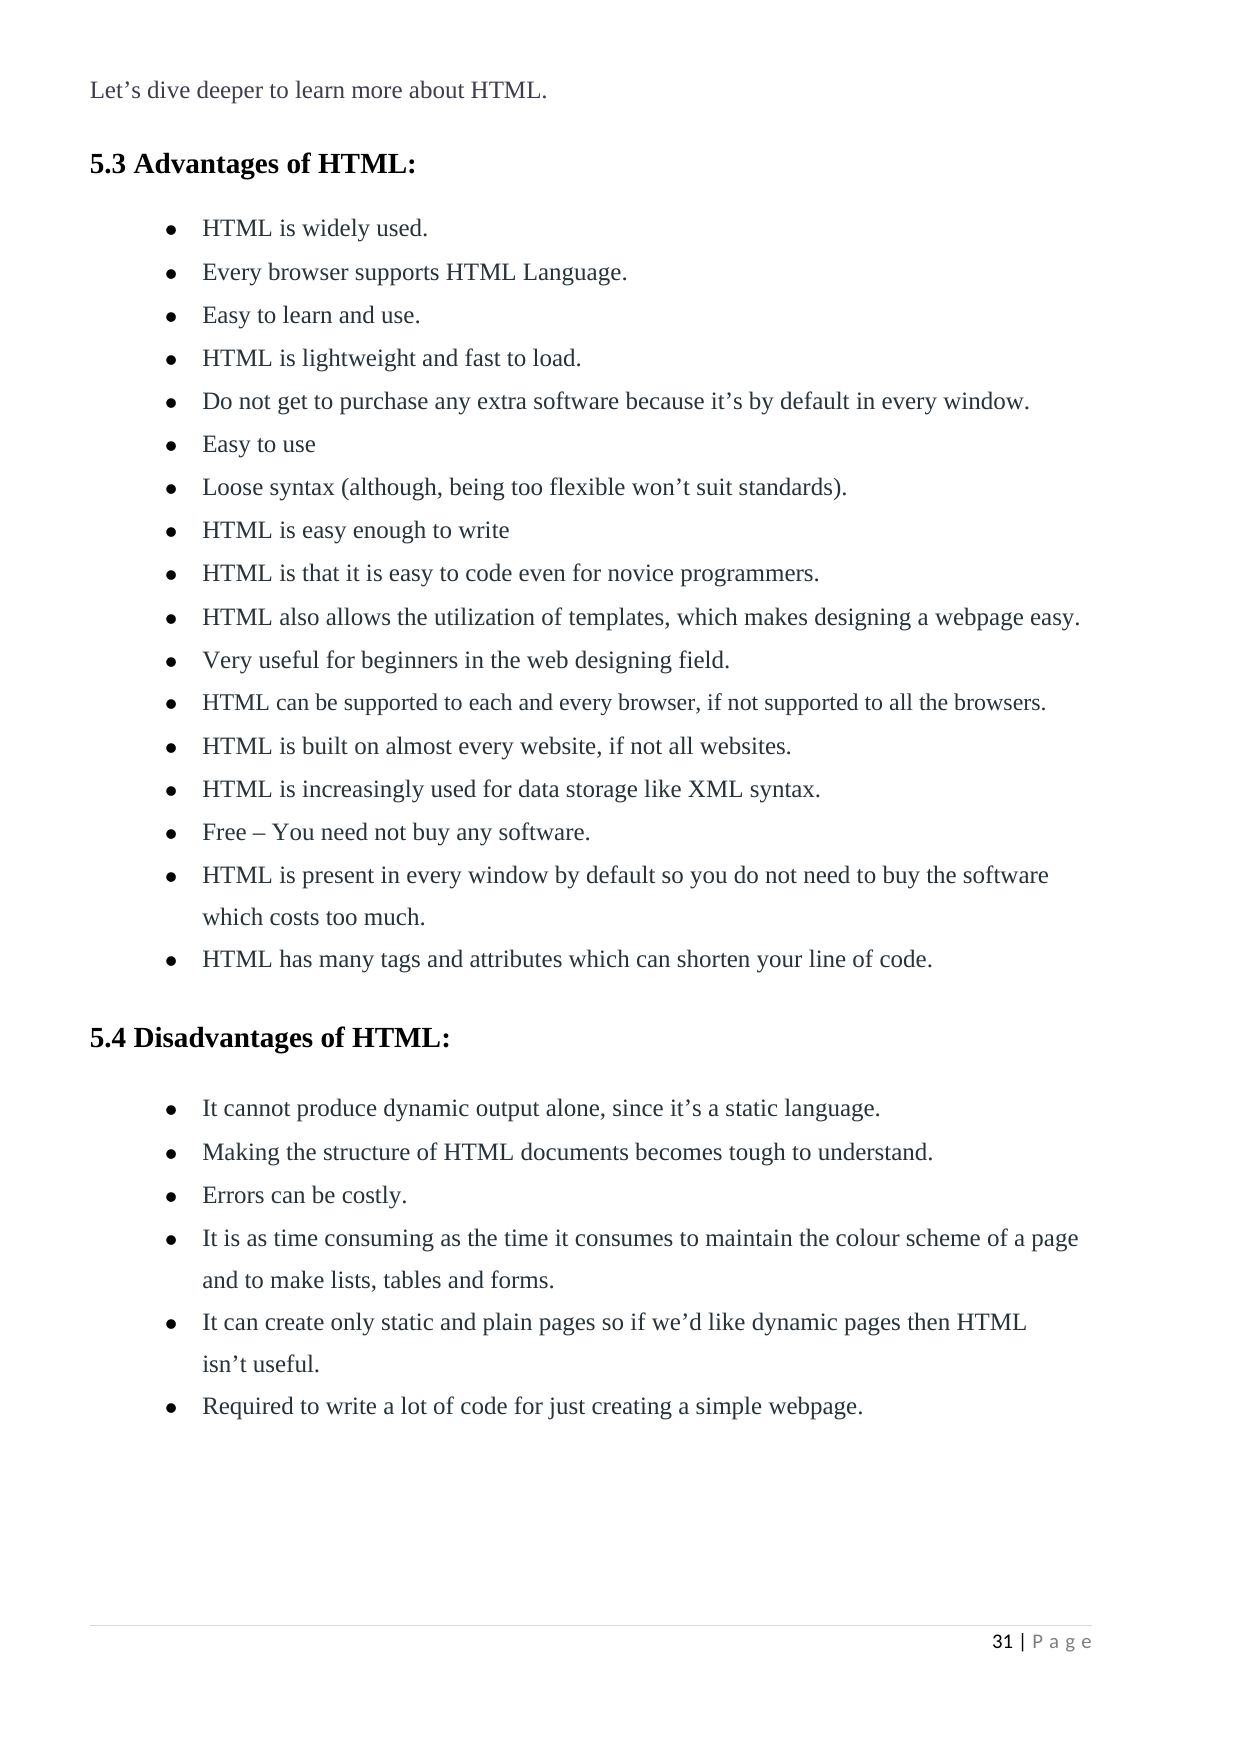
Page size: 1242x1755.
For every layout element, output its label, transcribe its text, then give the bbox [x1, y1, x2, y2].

list HTML is lightweight and fast to load. [164, 343, 1092, 372]
list Free – You need not buy any software. [164, 817, 1092, 846]
list Easy to use [164, 429, 1092, 458]
list Every browser supports HTML Language. [164, 257, 1092, 285]
list HTML is easy enough to write [164, 515, 1092, 544]
list It is as time consuming as the time it consumes to maintain the colour scheme of a page and to make lists, tables and forms. [164, 1223, 1079, 1293]
list HTML is increasingly used for data storage like XML syntax. [164, 774, 1092, 803]
list Required to write a lot of code for just creating a simple webpage. [164, 1391, 1092, 1419]
list HTML is present in every window by default so you do not need to buy the software which costs too much. [164, 861, 1050, 931]
list It can create only static and plain pages so if we’d like dynamic pages then HTML isn’t useful. [164, 1307, 1077, 1377]
text 5.3 Advantages of HTML: [89, 146, 1092, 180]
list Do not get to purchase any extra software because it’s by default in every window. [164, 386, 1092, 415]
list HTML is built on almost every website, if not all websites. [164, 731, 1092, 760]
list Making the structure of HTML documents becomes tough to understand. [164, 1137, 1092, 1165]
list HTML is widely used. [164, 213, 1092, 242]
list Loose syntax (although, being too flexible won’t suit standards). [164, 472, 1092, 501]
list It cannot produce dynamic output alone, since it’s a static language. [164, 1093, 1092, 1122]
list HTML can be supported to each and every browser, if not supported to all the browsers. [164, 688, 1092, 716]
text 5.4 Disadvantages of HTML: [89, 1020, 1092, 1053]
list HTML has many tags and attributes which can shorten your line of code. [164, 944, 1092, 973]
list Errors can be costly. [164, 1180, 1092, 1208]
list HTML also allows the utilization of templates, which makes designing a webpage easy. [164, 602, 1092, 630]
text Let’s dive deeper to learn more about HTML. [89, 75, 1092, 104]
list HTML is that it is easy to code even for novice programmers. [164, 558, 1092, 587]
list Easy to learn and use. [164, 300, 1092, 328]
list Very useful for beginners in the web designing field. [164, 645, 1092, 673]
